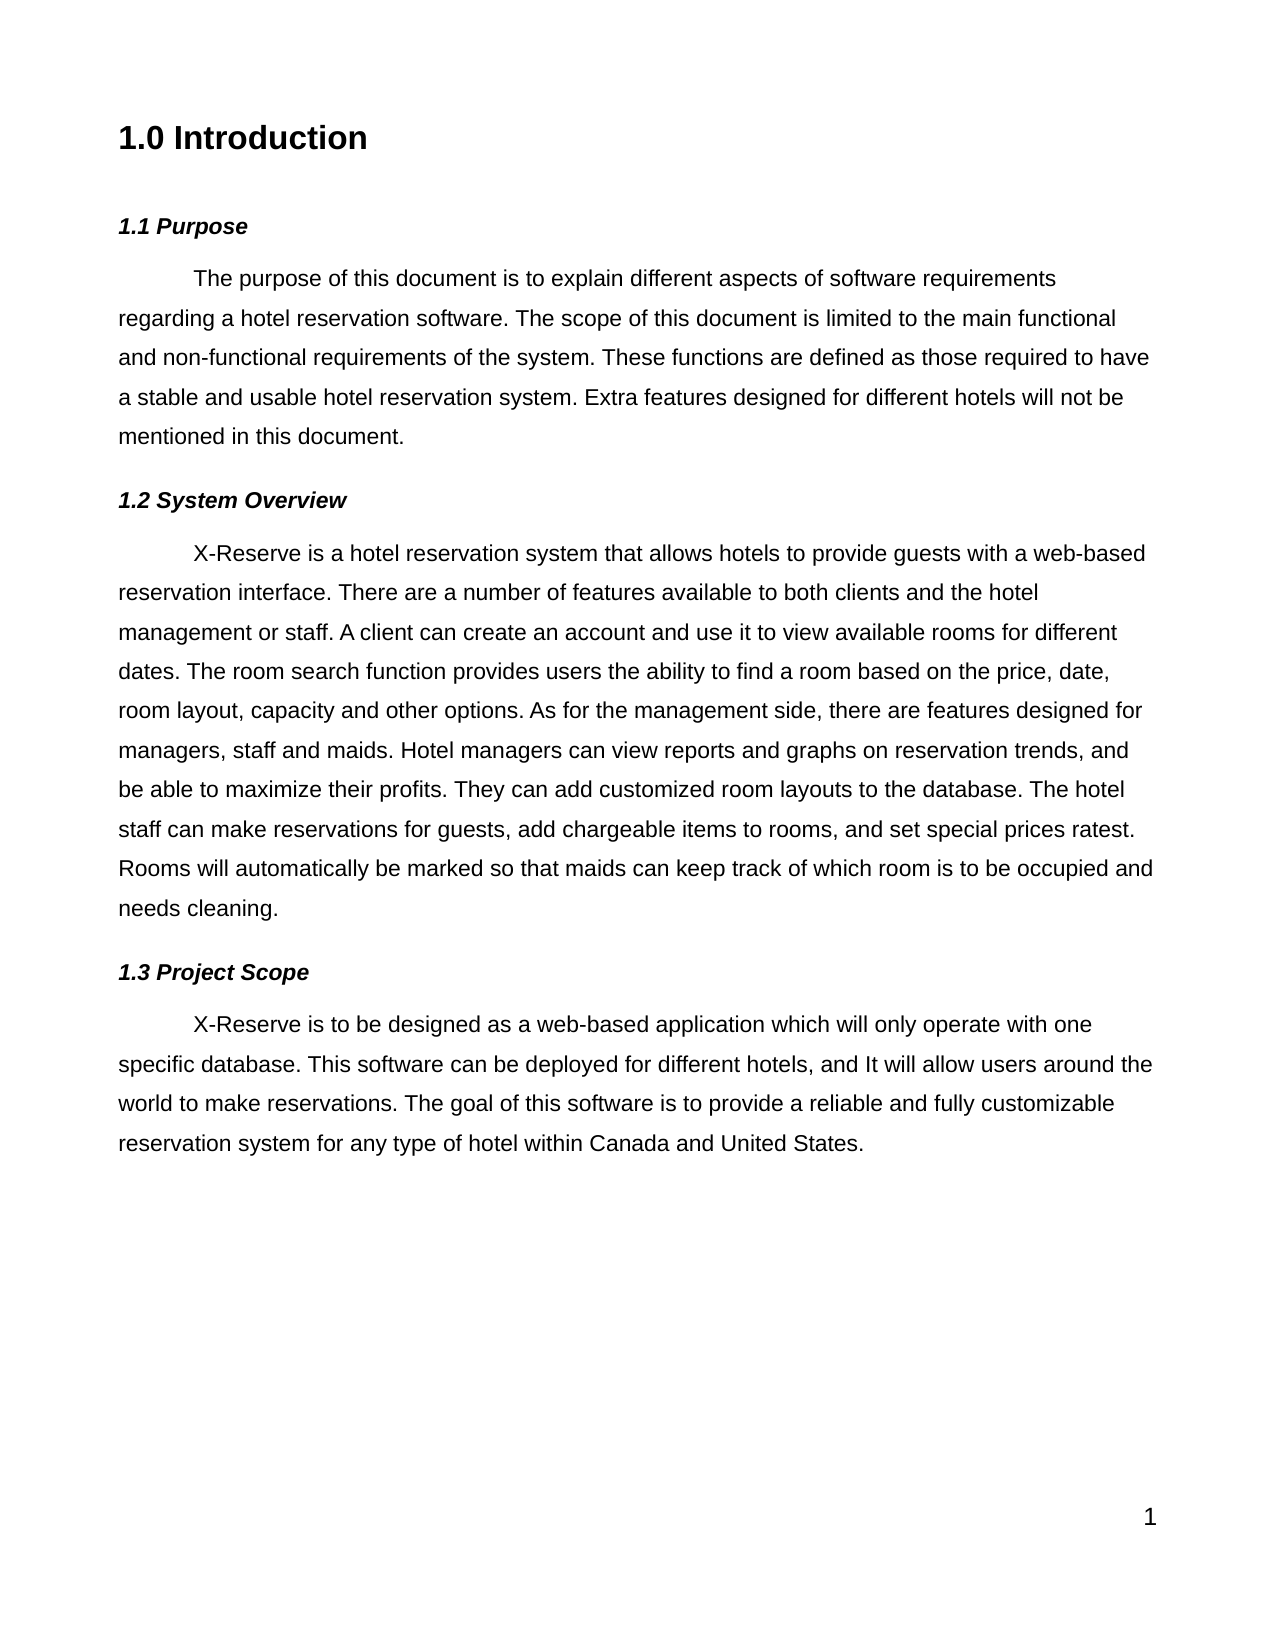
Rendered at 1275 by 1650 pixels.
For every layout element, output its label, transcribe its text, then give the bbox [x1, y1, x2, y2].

subtitle 1.2 System Overview [118, 487, 1157, 514]
text X-Reserve is a hotel reservation system that allows hotels to provide guests with a web-based reservation interface. There are a number of features available to both clients and the hotel management or staff. A client can create an account and use it to view available rooms for different dates. The room search function provides users the ability to find a room based on the price, date, room layout, capacity and other options. As for the management side, there are features designed for managers, staff and maids. Hotel managers can view reports and graphs on reservation trends, and be able to maximize their profits. They can add customized room layouts to the database. The hotel staff can make reservations for guests, add chargeable items to rooms, and set special prices ratest. Rooms will automatically be marked so that maids can keep track of which room is to be occupied and needs cleaning. [118, 539, 1157, 921]
subtitle 1.1 Purpose [118, 213, 1157, 239]
subtitle 1.3 Project Scope [118, 959, 1157, 986]
subtitle 1.0 Introduction [118, 118, 1157, 157]
text X-Reserve is to be designed as a web-based application which will only operate with one specific database. This software can be deployed for different hotels, and It will allow users around the world to make reservations. The goal of this software is to provide a reliable and fully customizable reservation system for any type of hotel within Canada and United States. [118, 1011, 1157, 1156]
text The purpose of this document is to explain different aspects of software requirements regarding a hotel reservation software. The scope of this document is limited to the main functional and non-functional requirements of the system. These functions are defined as those required to have a stable and usable hotel reservation system. Extra features designed for different hotels will not be mentioned in this document. [118, 265, 1157, 449]
